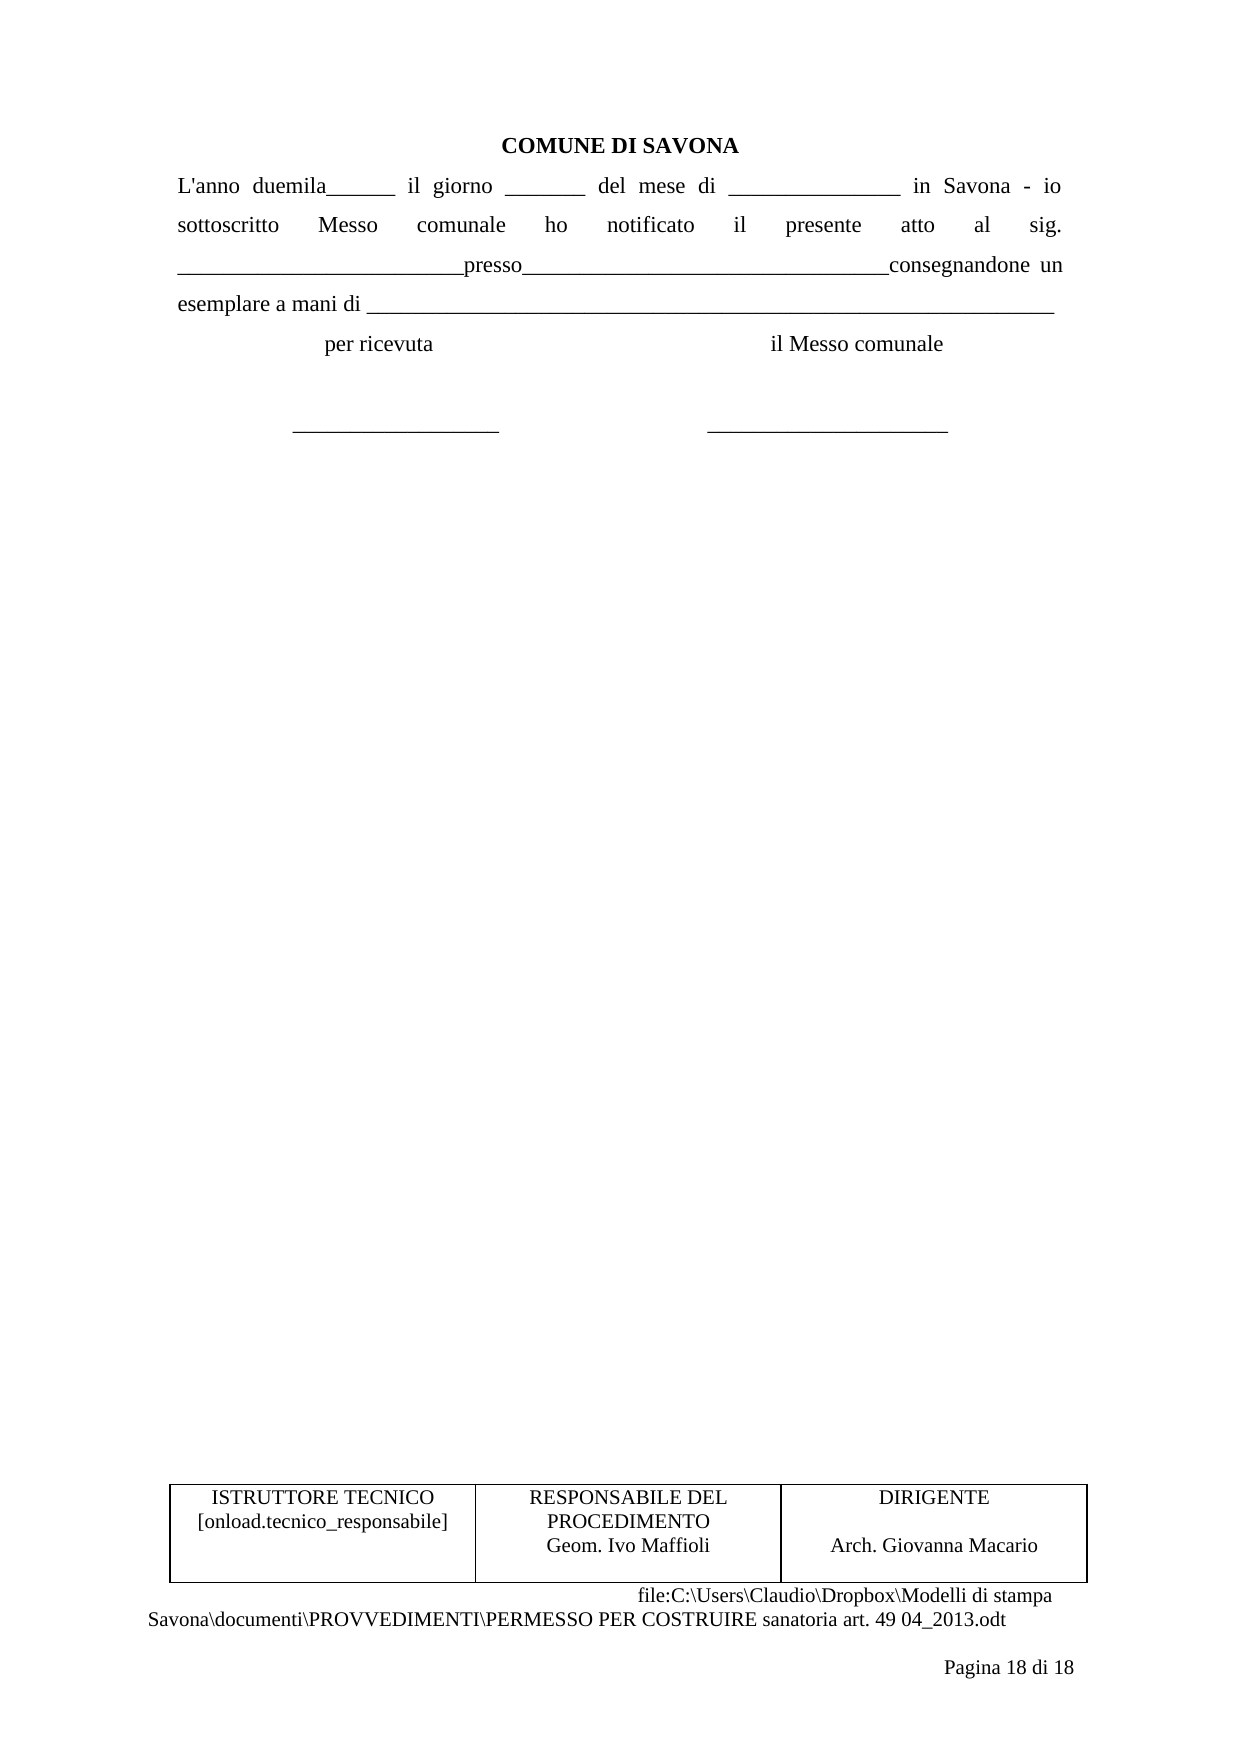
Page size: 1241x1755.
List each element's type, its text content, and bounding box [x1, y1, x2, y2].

text L'anno duemila______ il giorno _______ del mese di _______________ in Savona - io sottoscritto Messo comunale ho notificato il presente atto al sig. _________________________presso________________________________consegnandone un esemplare a mani di ____________________________________________________________ [177, 172, 1063, 317]
text per ricevuta il Messo comunale [177, 330, 1063, 356]
text __________________ ­­­­­­­­­­­­_____________________ [177, 409, 1063, 435]
text COMUNE DI SAVONA [177, 132, 1063, 159]
